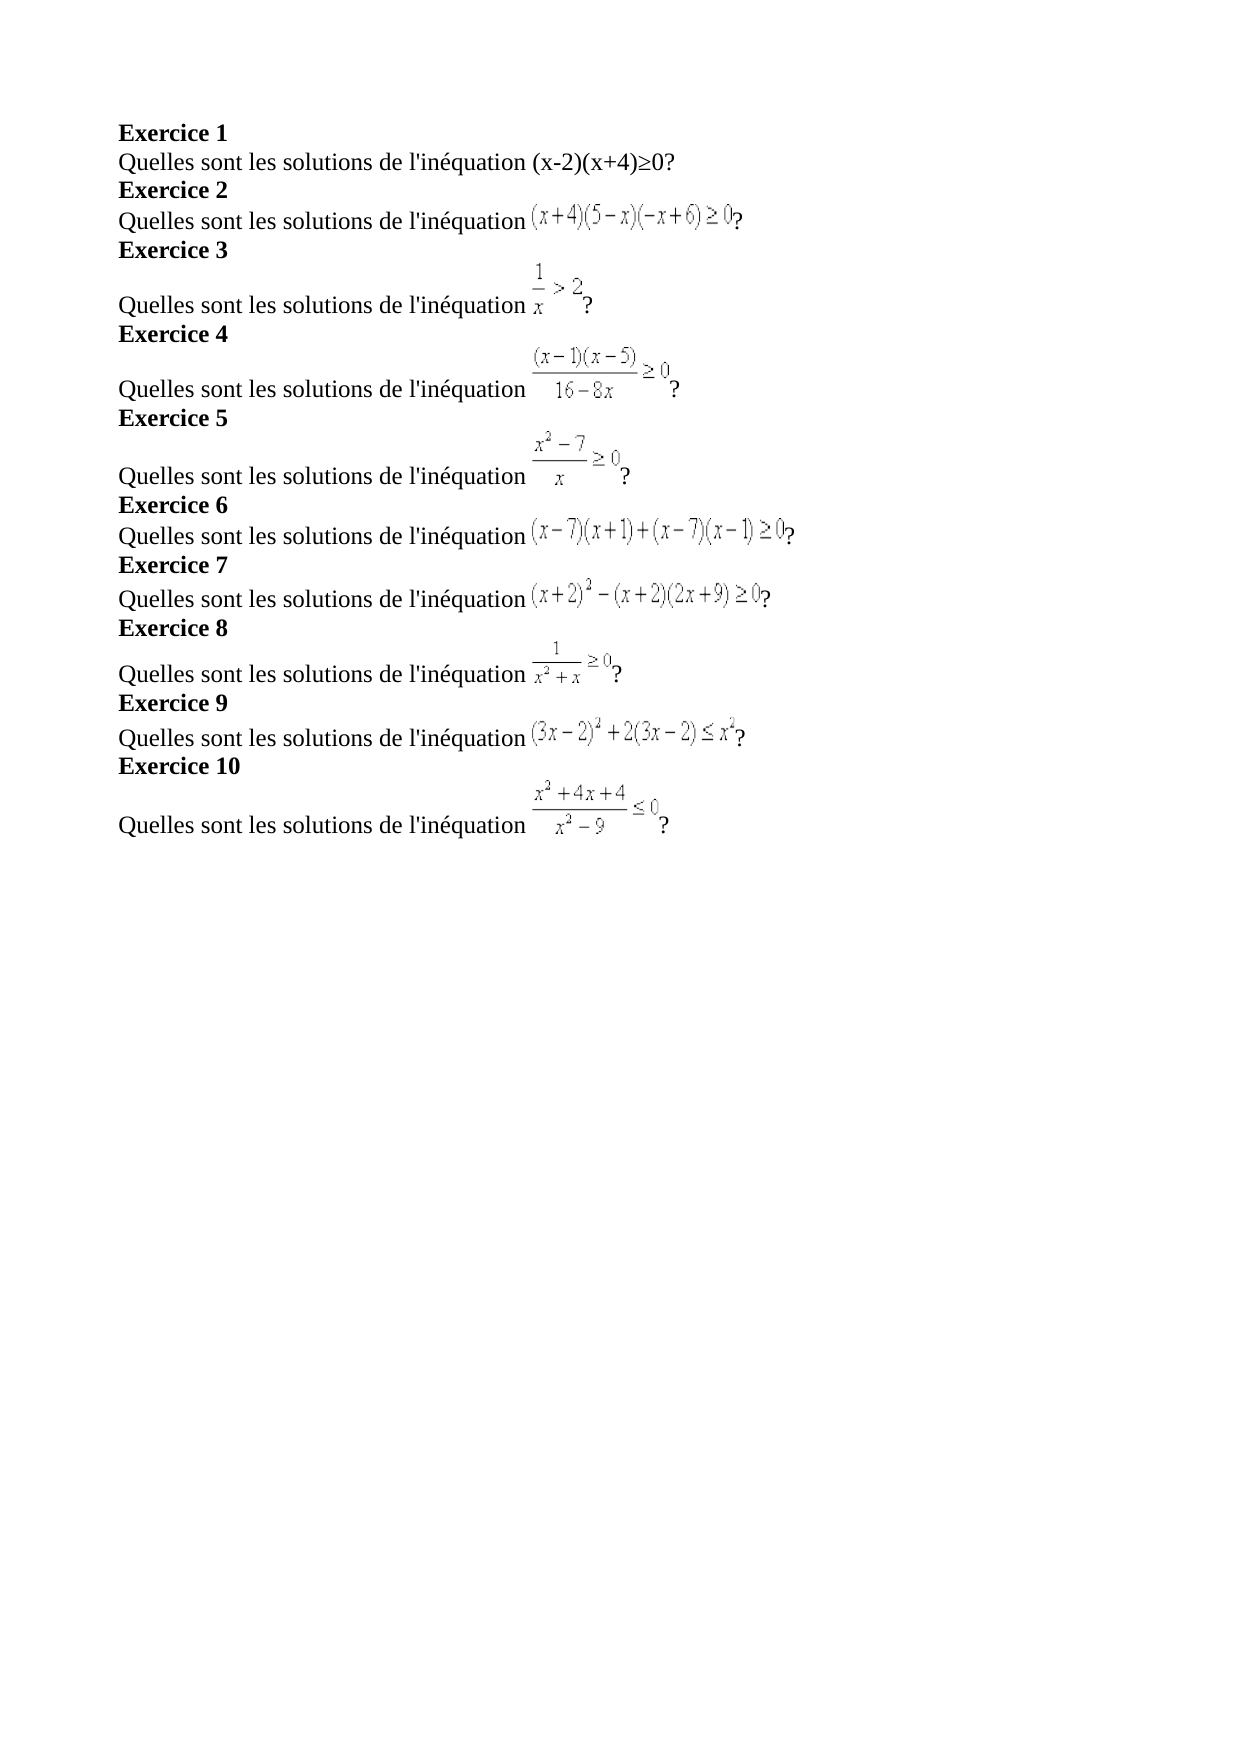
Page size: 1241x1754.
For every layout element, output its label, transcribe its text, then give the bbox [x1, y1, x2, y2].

text Exercice 6 Quelles sont les solutions de l'inéquation ? Exercice 7 Quelles sont les solutions de l'inéquation ? [118, 490, 1122, 613]
picture [532, 780, 659, 834]
text Exercice 5 Quelles sont les solutions de l'inéquation ? [118, 403, 1122, 490]
picture [532, 204, 732, 230]
text Exercice 9 Quelles sont les solutions de l'inéquation ? [118, 688, 1122, 751]
picture [532, 717, 735, 746]
picture [532, 431, 620, 485]
picture [532, 641, 611, 683]
text Exercice 1 Quelles sont les solutions de l'inéquation (x-2)(x+4)≥0? Exercice 2 Quelles sont les solutions de l'inéquation ? [118, 118, 1122, 235]
text Exercice 4 Quelles sont les solutions de l'inéquation ? [118, 319, 1122, 403]
text Exercice 3 Quelles sont les solutions de l'inéquation ? [118, 235, 1122, 319]
picture [532, 518, 784, 545]
text Exercice 8 Quelles sont les solutions de l'inéquation ? [118, 613, 1122, 688]
picture [532, 347, 669, 398]
picture [532, 263, 582, 314]
text Exercice 10 Quelles sont les solutions de l'inéquation ? [118, 751, 1122, 839]
picture [532, 578, 760, 608]
